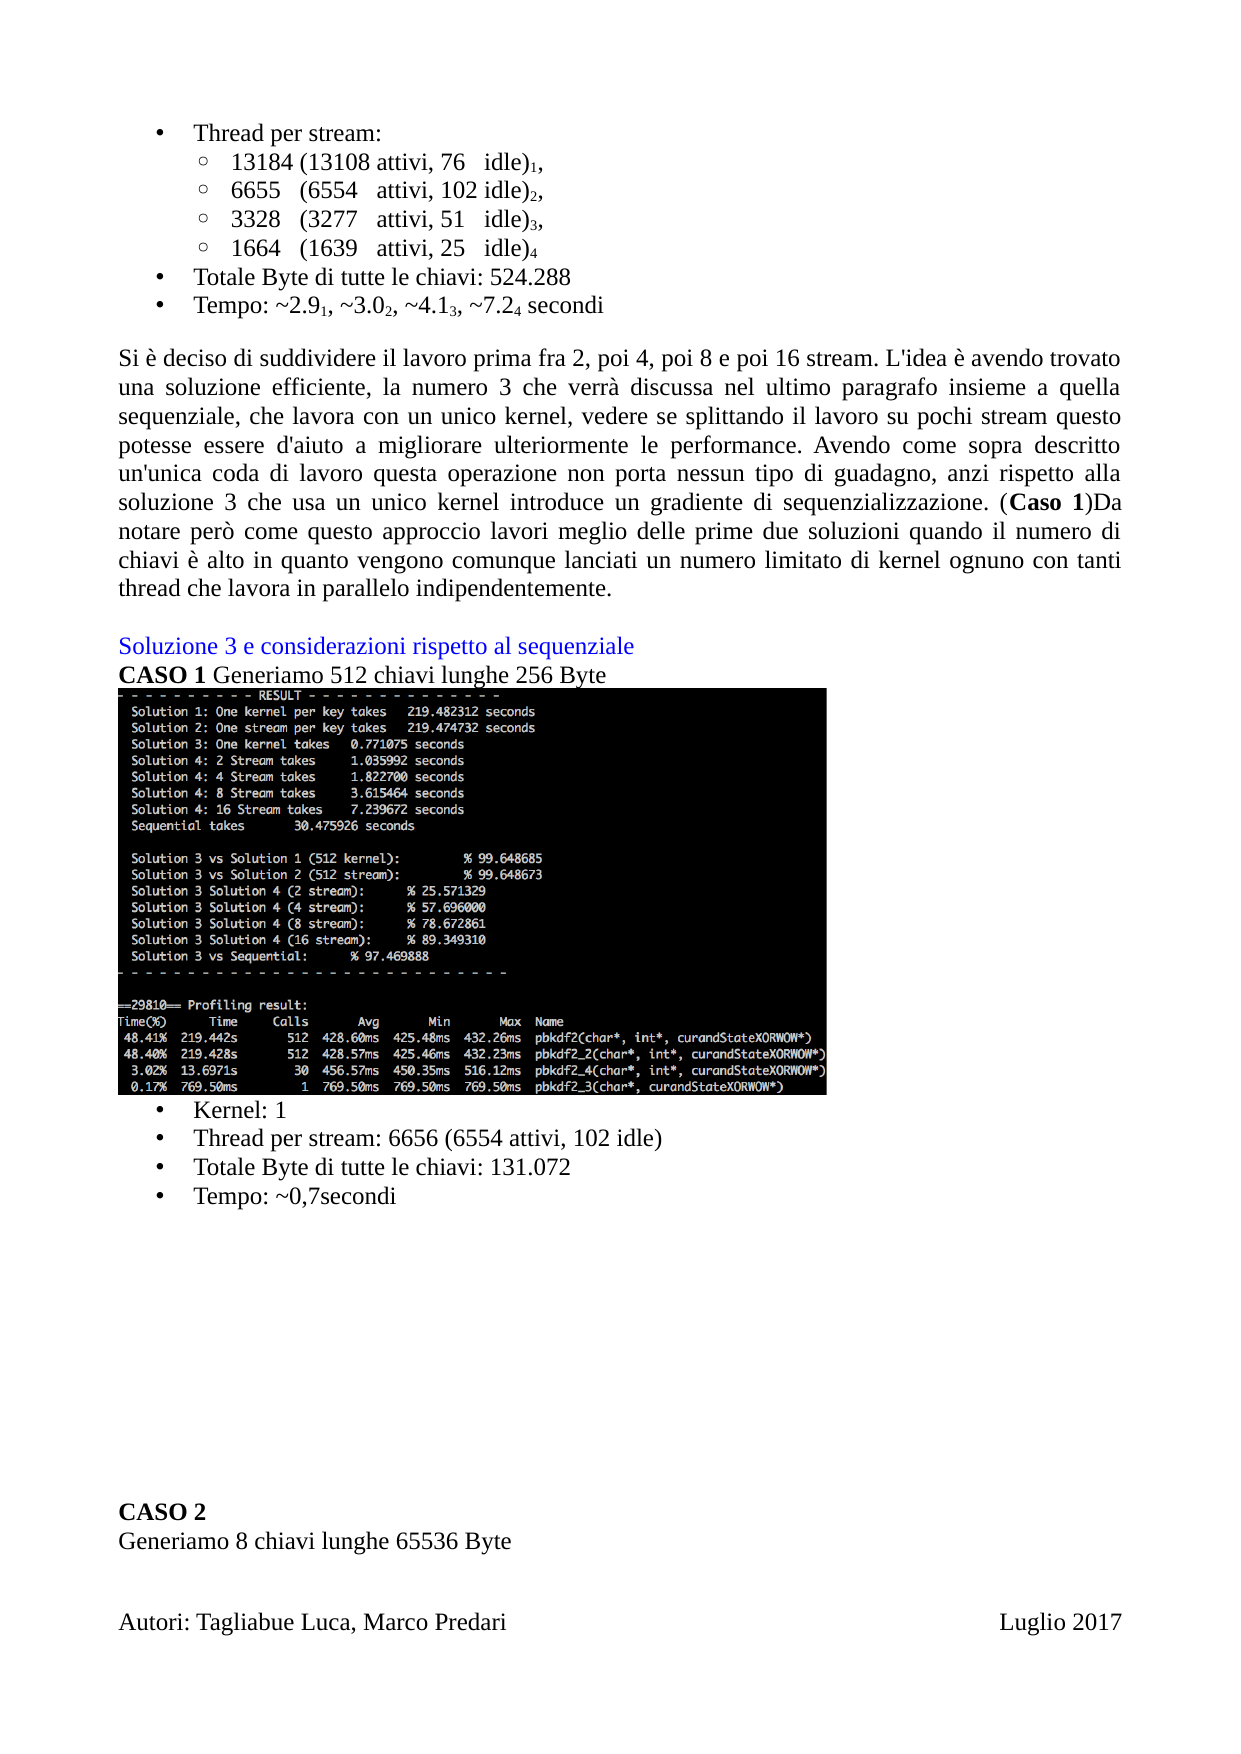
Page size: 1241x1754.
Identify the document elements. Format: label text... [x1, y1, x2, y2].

list 1664 (1639 attivi, 25 idle)4 [193, 233, 1122, 262]
text CASO 1 Generiamo 512 chiavi lunghe 256 Byte [118, 660, 1122, 688]
text CASO 2 [118, 1497, 1122, 1526]
text Si è deciso di suddividere il lavoro prima fra 2, poi 4, poi 8 e poi 16 stream. L'idea è avendo trovato una soluzione efficiente, la numero 3 che verrà discussa nel ultimo paragrafo insieme a quella sequenziale, che lavora con un unico kernel, vedere se splittando il lavoro su pochi stream questo potesse essere d'aiuto a migliorare ulteriormente le performance. Avendo come sopra descritto un'unica coda di lavoro questa operazione non porta nessun tipo di guadagno, anzi rispetto alla soluzione 3 che usa un unico kernel introduce un gradiente di sequenzializzazione. (Caso 1)Da notare però come questo approccio lavori meglio delle prime due soluzioni quando il numero di chiavi è alto in quanto vengono comunque lanciati un numero limitato di kernel ognuno con tanti thread che lavora in parallelo indipendentemente. [118, 343, 1122, 602]
list 6655 (6554 attivi, 102 idle)2, [193, 176, 1122, 204]
list Tempo: ~0,7secondi [156, 1181, 1122, 1210]
picture [118, 688, 827, 1095]
text Soluzione 3 e considerazioni rispetto al sequenziale [118, 631, 1122, 660]
list Totale Byte di tutte le chiavi: 131.072 [156, 1152, 1122, 1181]
list Thread per stream: 6656 (6554 attivi, 102 idle) [156, 1123, 1122, 1152]
list Tempo: ~2.91, ~3.02, ~4.13, ~7.24 secondi [156, 291, 1122, 319]
list Thread per stream: [156, 118, 1122, 147]
list 3328 (3277 attivi, 51 idle)3, [193, 204, 1122, 233]
list 13184 (13108 attivi, 76 idle)1, [193, 147, 1122, 176]
list Totale Byte di tutte le chiavi: 524.288 [156, 262, 1122, 291]
list Kernel: 1 [156, 688, 1122, 1123]
text Generiamo 8 chiavi lunghe 65536 Byte [118, 1526, 1122, 1555]
